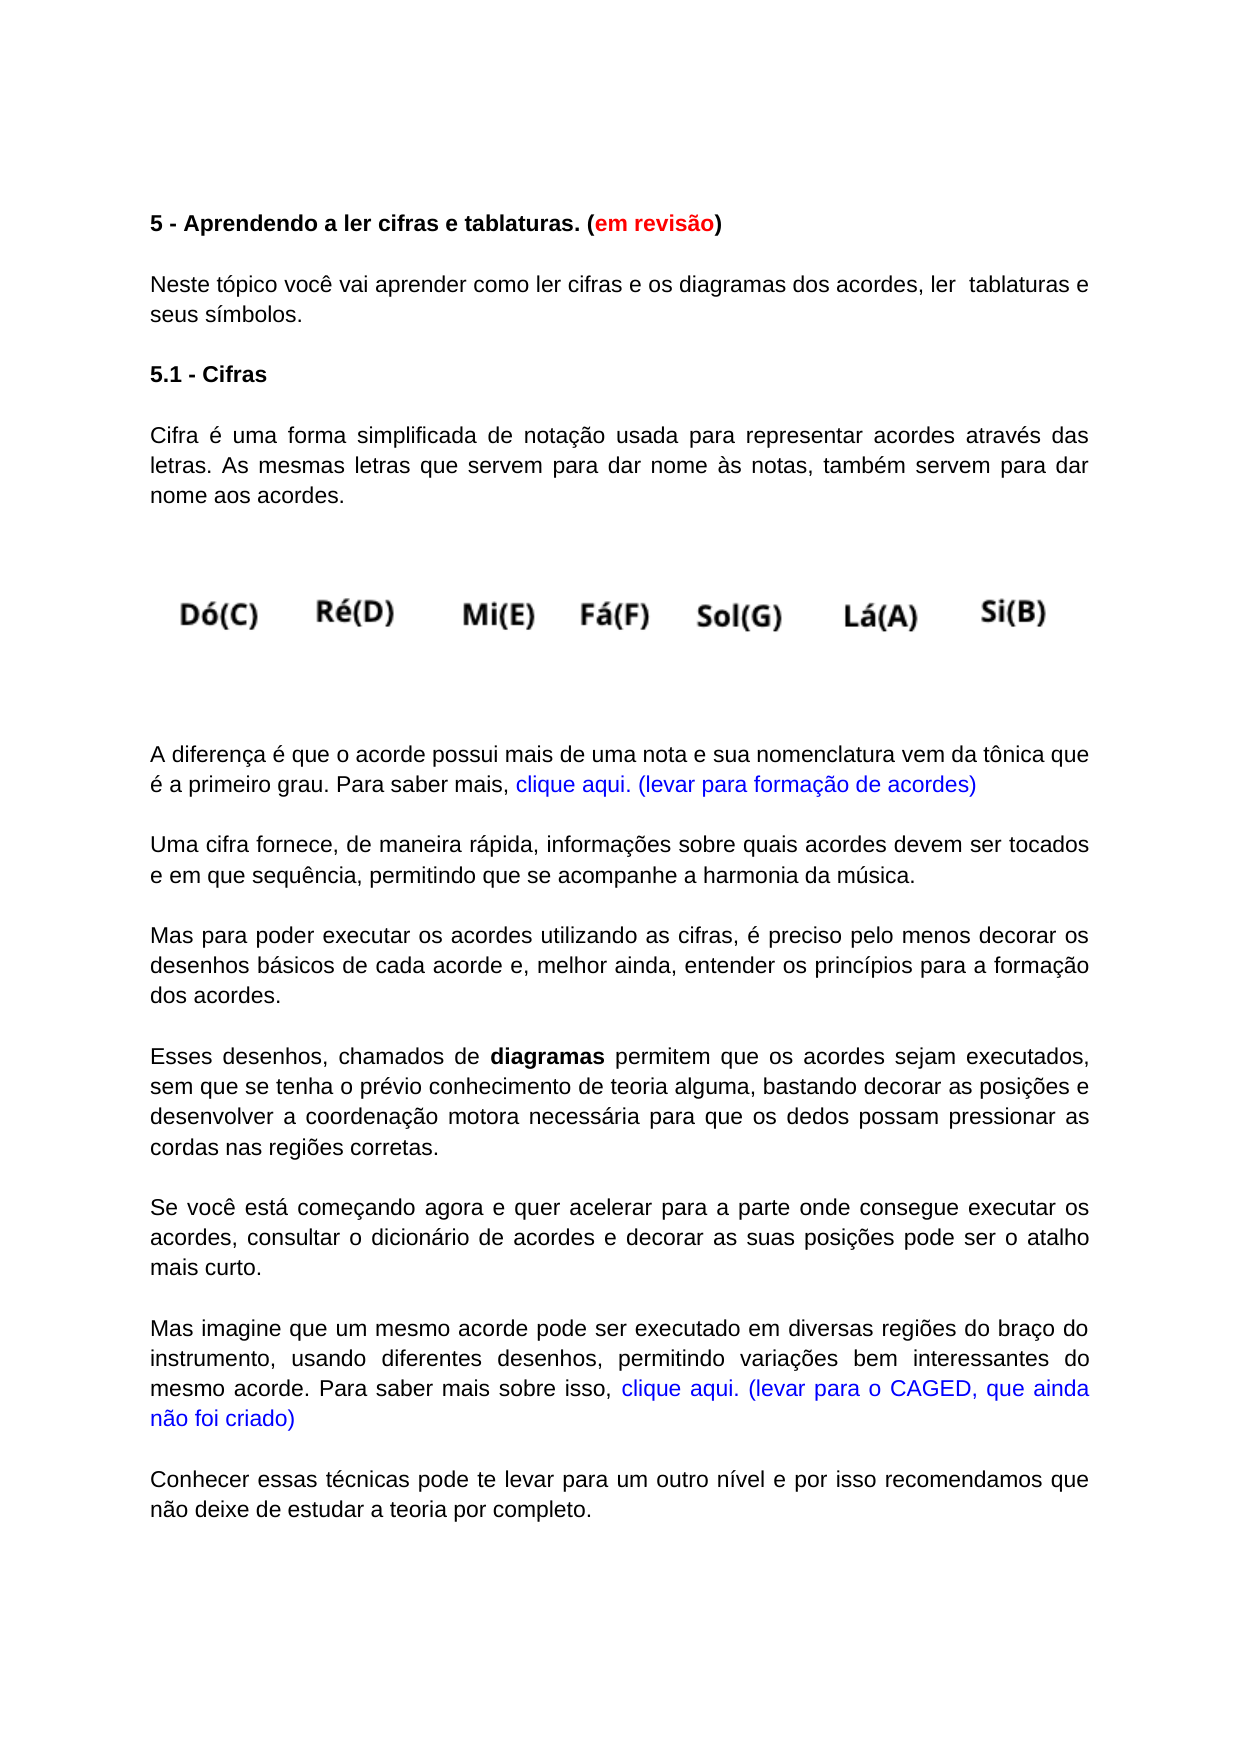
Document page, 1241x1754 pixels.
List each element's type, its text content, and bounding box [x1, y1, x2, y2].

text Se você está começando agora e quer acelerar para a parte onde consegue executar os acordes, consultar o dicionário de acordes e decorar as suas posições pode ser o atalho mais curto. [150, 1194, 1090, 1281]
text Cifra é uma forma simplificada de notação usada para representar acordes através das letras. As mesmas letras que servem para dar nome às notas, também servem para dar nome aos acordes. [150, 422, 1090, 509]
text Conhecer essas técnicas pode te levar para um outro nível e por isso recomendamos que não deixe de estudar a teoria por completo. [150, 1466, 1090, 1522]
text A diferença é que o acorde possui mais de uma nota e sua nomenclatura vem da tônica que é a primeiro grau. Para saber mais, clique aqui. (levar para formação de acordes) [150, 741, 1090, 797]
text Esses desenhos, chamados de diagramas permitem que os acordes sejam executados, sem que se tenha o prévio conhecimento de teoria alguma, bastando decorar as posições e desenvolver a coordenação motora necessária para que os dedos possam pressionar as cordas nas regiões corretas. [150, 1043, 1090, 1160]
picture [156, 542, 1085, 707]
text 5.1 - Cifras [150, 361, 1090, 388]
text Neste tópico você vai aprender como ler cifras e os diagramas dos acordes, ler tablaturas e seus símbolos. [150, 271, 1090, 327]
text Mas para poder executar os acordes utilizando as cifras, é preciso pelo menos decorar os desenhos básicos de cada acorde e, melhor ainda, entender os princípios para a formação dos acordes. [150, 922, 1090, 1009]
text 5 - Aprendendo a ler cifras e tablaturas. (em revisão) [150, 210, 1090, 237]
text Mas imagine que um mesmo acorde pode ser executado em diversas regiões do braço do instrumento, usando diferentes desenhos, permitindo variações bem interessantes do mesmo acorde. Para saber mais sobre isso, clique aqui. (levar para o CAGED, que ainda não foi criado) [150, 1315, 1090, 1432]
text Uma cifra fornece, de maneira rápida, informações sobre quais acordes devem ser tocados e em que sequência, permitindo que se acompanhe a harmonia da música. [150, 831, 1090, 888]
